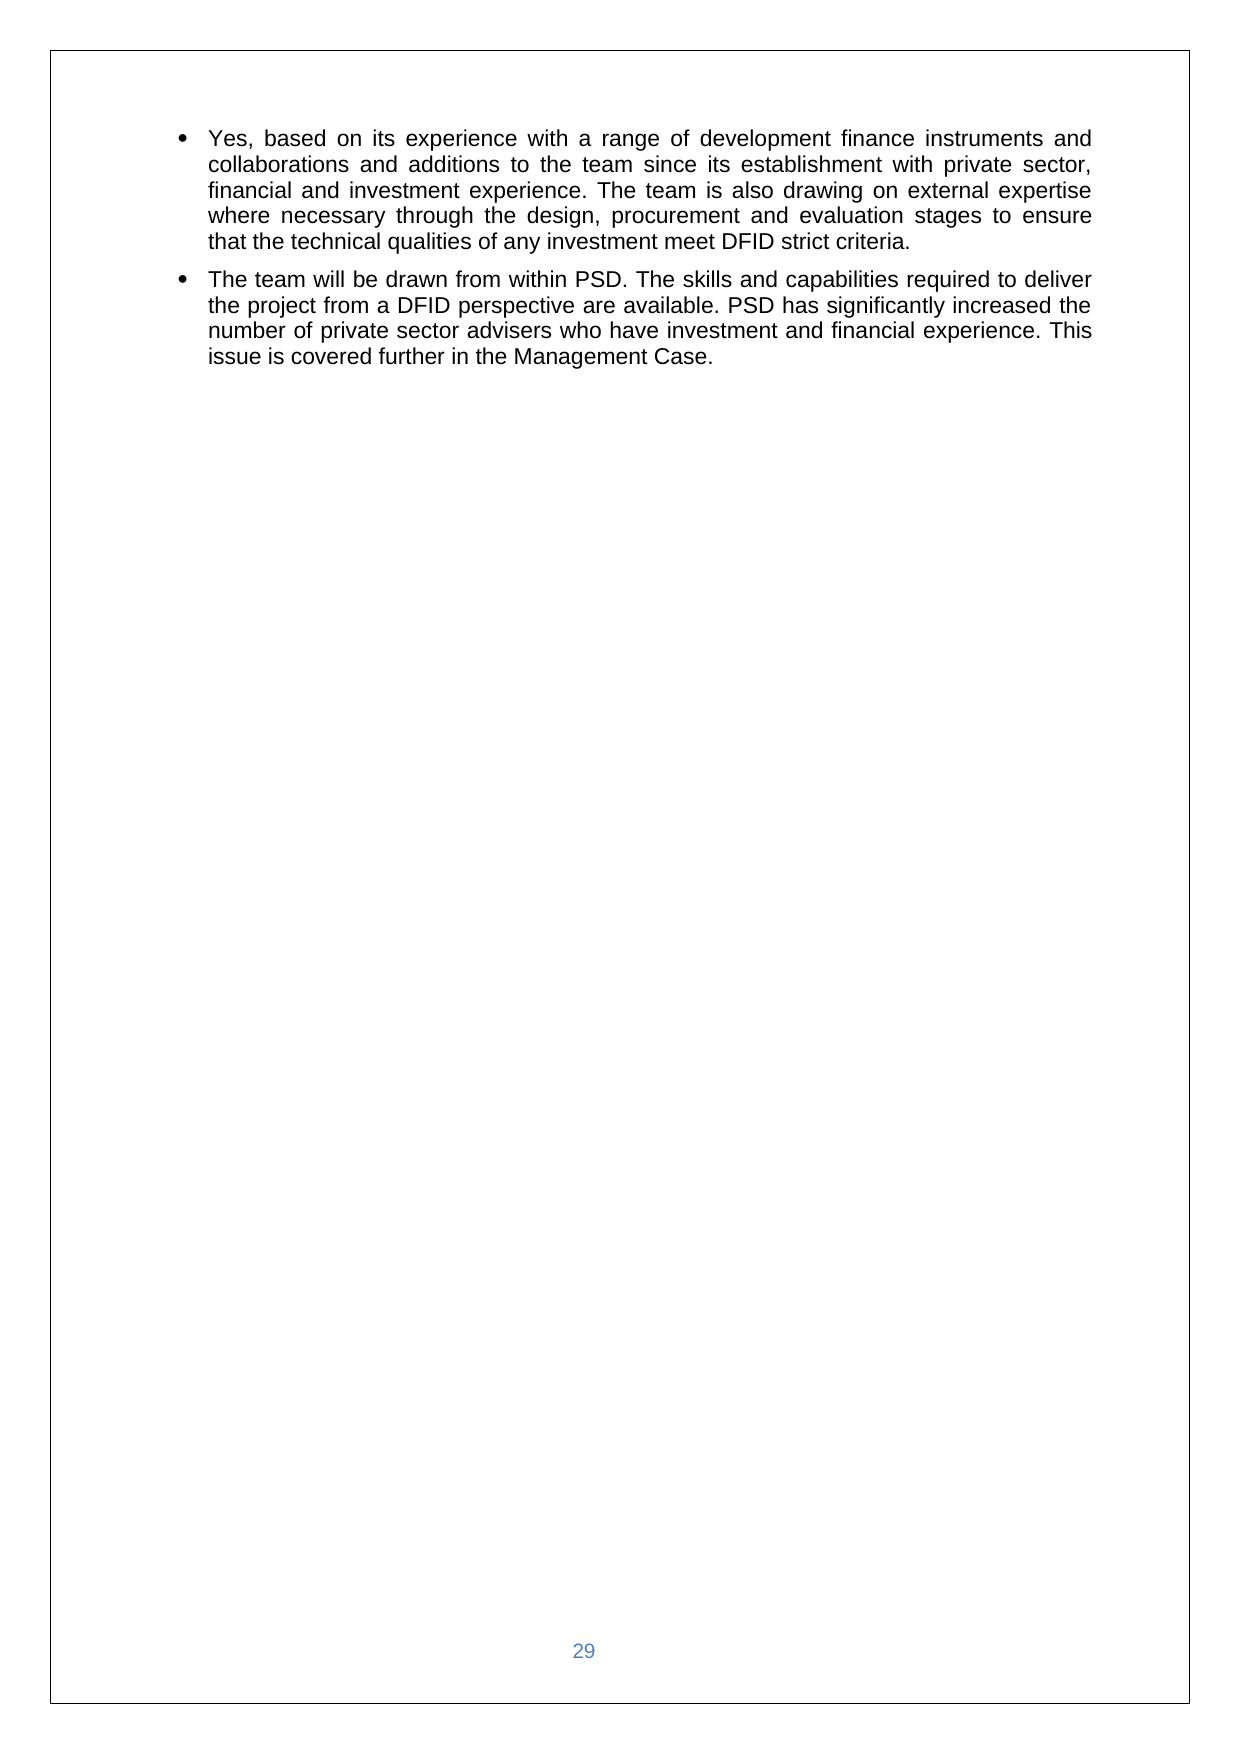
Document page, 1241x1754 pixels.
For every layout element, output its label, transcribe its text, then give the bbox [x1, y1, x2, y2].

list Yes, based on its experience with a range of development finance instruments and collaborations and additions to the team since its establishment with private sector, financial and investment experience. The team is also drawing on external expertise where necessary through the design, procurement and evaluation stages to ensure that the technical qualities of any investment meet DFID strict criteria. [178, 126, 1093, 254]
list The team will be drawn from within PSD. The skills and capabilities required to deliver the project from a DFID perspective are available. PSD has significantly increased the number of private sector advisers who have investment and financial experience. This issue is covered further in the Management Case. [178, 267, 1093, 369]
